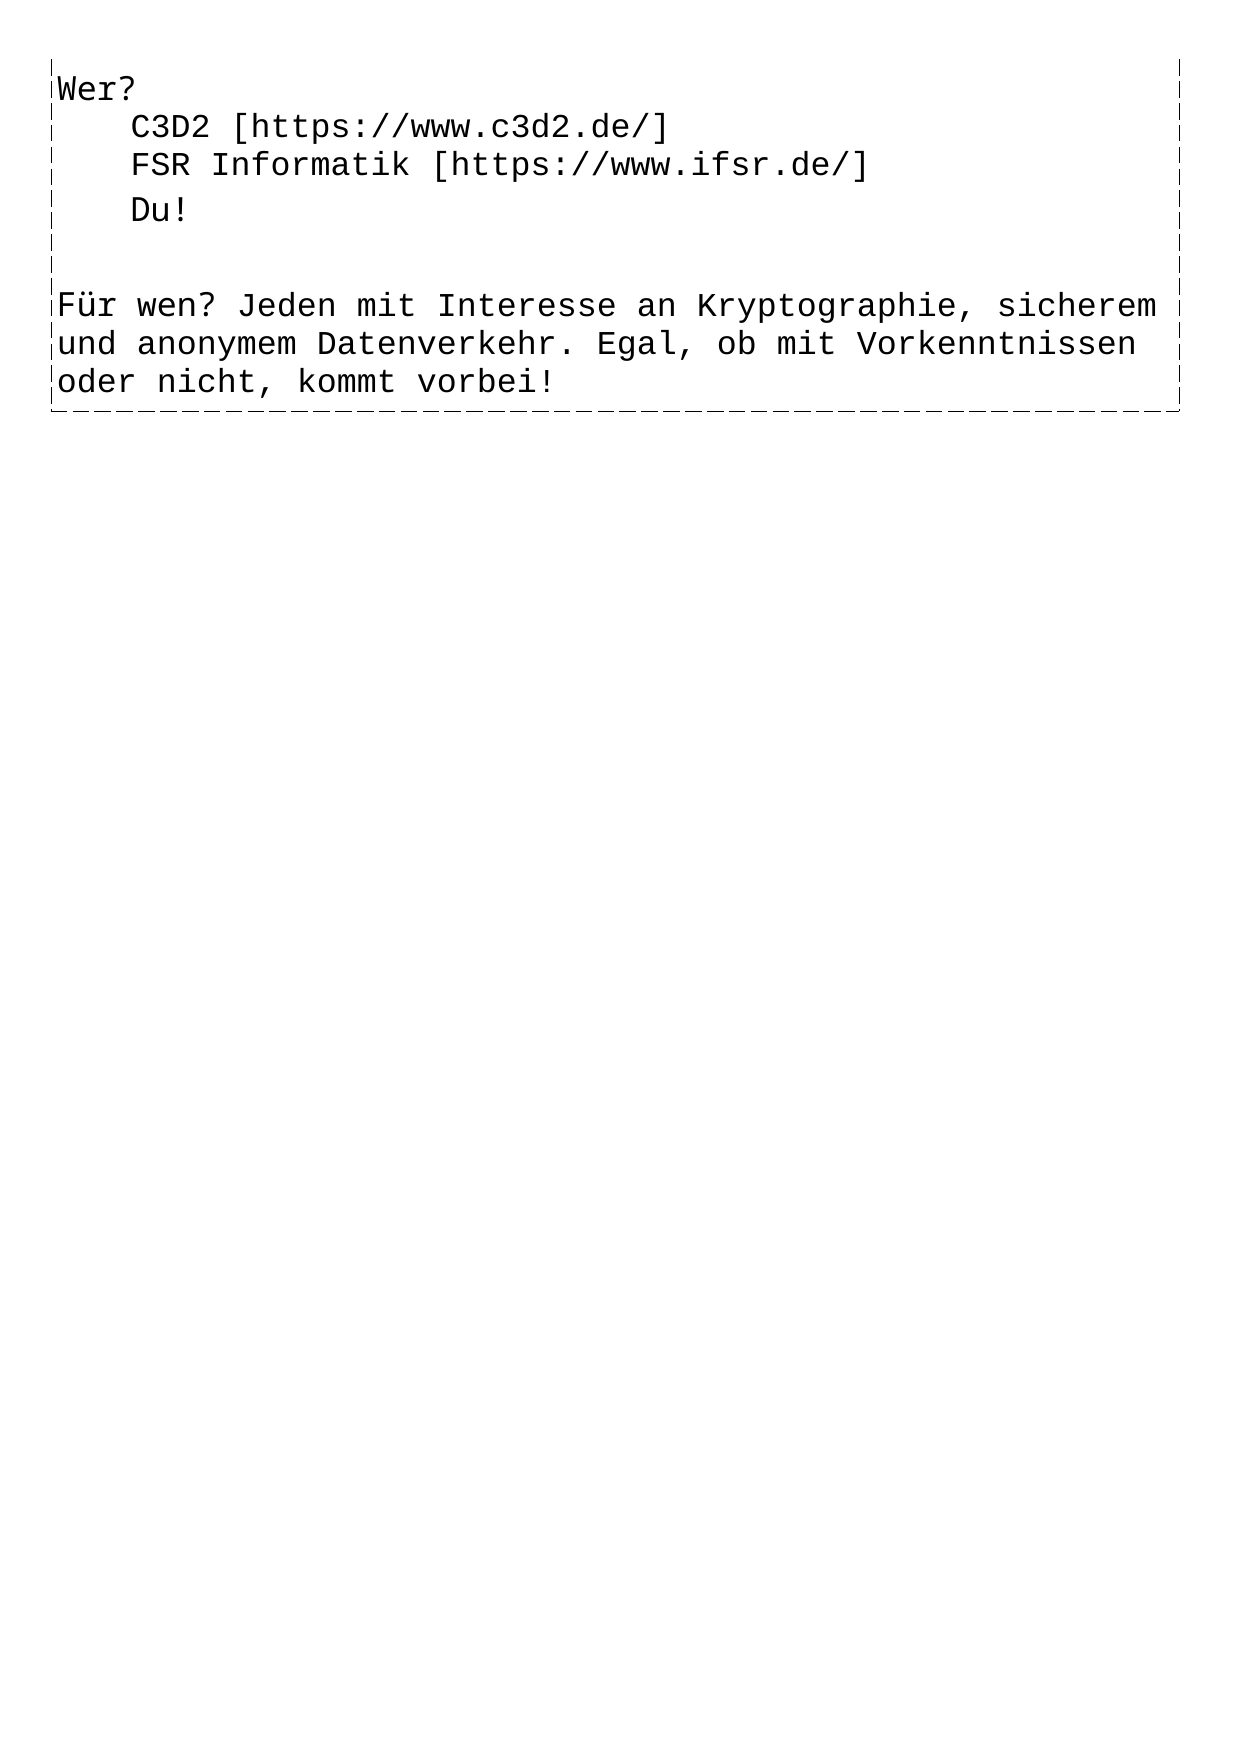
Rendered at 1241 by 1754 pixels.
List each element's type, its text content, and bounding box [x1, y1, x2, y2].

table_cell Für wen? Jeden mit Interesse an Kryptographie, sicherem und anonymem Datenverkehr. Egal, ob mit Vorkenntnissen oder nicht, kommt vorbei! [51, 275, 1179, 411]
table_cell Wer? C3D2 [https://www.c3d2.de/] FSR Informatik [https://www.ifsr.de/] Du! [51, 59, 1179, 275]
